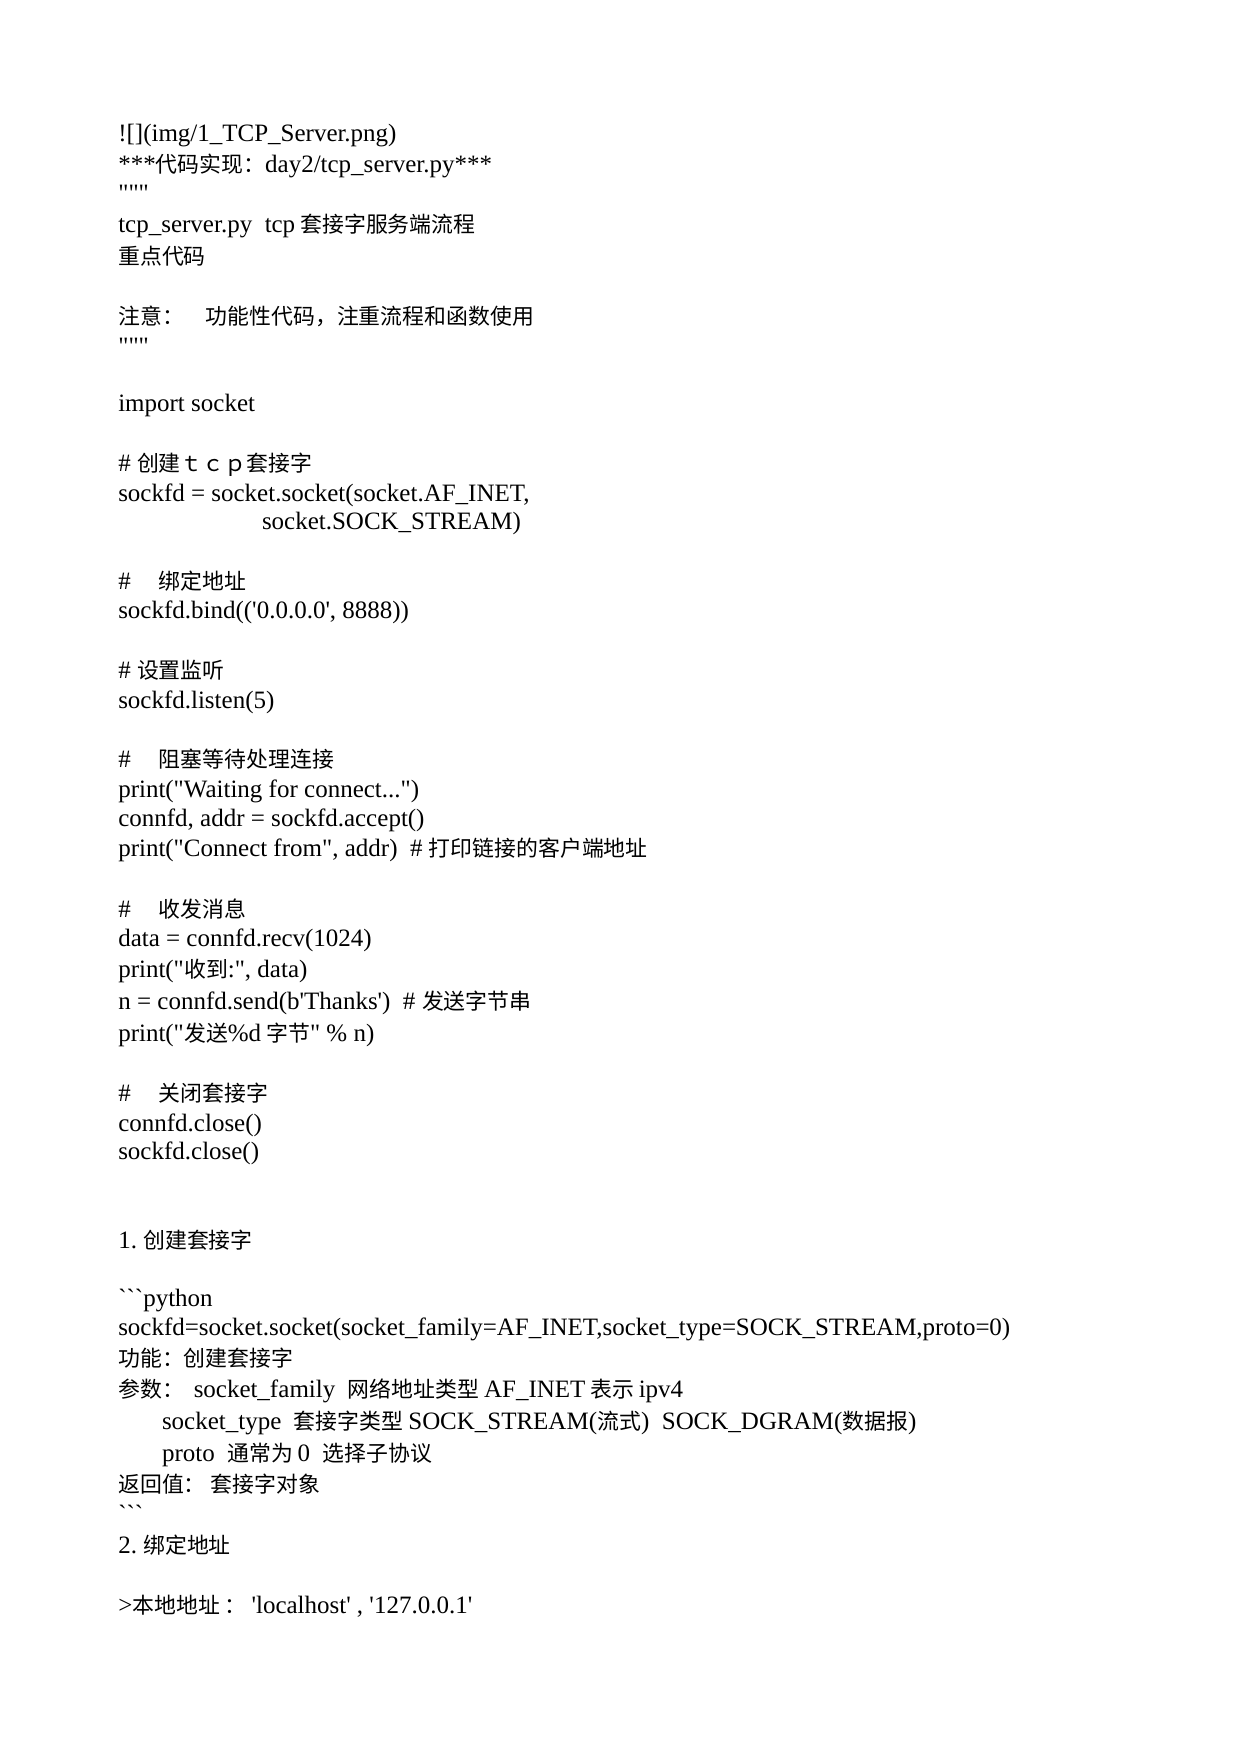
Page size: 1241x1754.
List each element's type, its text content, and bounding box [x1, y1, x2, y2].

text import socket [118, 388, 1122, 417]
text 重点代码 [118, 239, 1122, 271]
text 2. 绑定地址 [118, 1528, 1122, 1559]
text ``` [118, 1499, 1122, 1528]
text data = connfd.recv(1024) [118, 923, 1122, 952]
text socket.SOCK_STREAM) [118, 506, 1122, 535]
text # 创建ｔｃｐ套接字 [118, 446, 1122, 478]
text print("Waiting for connect...") [118, 774, 1122, 803]
text ```python [118, 1283, 1122, 1312]
text # 绑定地址 [118, 564, 1122, 596]
text proto 通常为0 选择子协议 [118, 1436, 1122, 1467]
text 1. 创建套接字 [118, 1223, 1122, 1254]
text 功能：创建套接字 [118, 1341, 1122, 1372]
text socket_type 套接字类型 SOCK_STREAM(流式) SOCK_DGRAM(数据报) [118, 1404, 1122, 1436]
text n = connfd.send(b'Thanks') # 发送字节串 [118, 984, 1122, 1016]
text print("Connect from", addr) # 打印链接的客户端地址 [118, 831, 1122, 863]
text """ [118, 331, 1122, 360]
text # 阻塞等待处理连接 [118, 742, 1122, 774]
text ![](img/1_TCP_Server.png) [118, 118, 1122, 147]
text # 收发消息 [118, 892, 1122, 923]
text sockfd=socket.socket(socket_family=AF_INET,socket_type=SOCK_STREAM,proto=0) [118, 1312, 1122, 1341]
text 参数： socket_family 网络地址类型 AF_INET表示ipv4 [118, 1372, 1122, 1404]
text tcp_server.py tcp套接字服务端流程 [118, 207, 1122, 239]
text sockfd.listen(5) [118, 685, 1122, 713]
text sockfd = socket.socket(socket.AF_INET, [118, 478, 1122, 506]
text # 关闭套接字 [118, 1076, 1122, 1108]
text ***代码实现：day2/tcp_server.py*** [118, 147, 1122, 178]
text print("收到:", data) [118, 952, 1122, 984]
text >本地地址 ： 'localhost' , '127.0.0.1' [118, 1588, 1122, 1620]
text 返回值： 套接字对象 [118, 1467, 1122, 1499]
text sockfd.close() [118, 1136, 1122, 1165]
text 注意： 功能性代码，注重流程和函数使用 [118, 299, 1122, 331]
text """ [118, 178, 1122, 207]
text print("发送%d字节" % n) [118, 1016, 1122, 1047]
text connfd, addr = sockfd.accept() [118, 803, 1122, 831]
text sockfd.bind(('0.0.0.0', 8888)) [118, 596, 1122, 624]
text # 设置监听 [118, 653, 1122, 685]
text connfd.close() [118, 1108, 1122, 1136]
